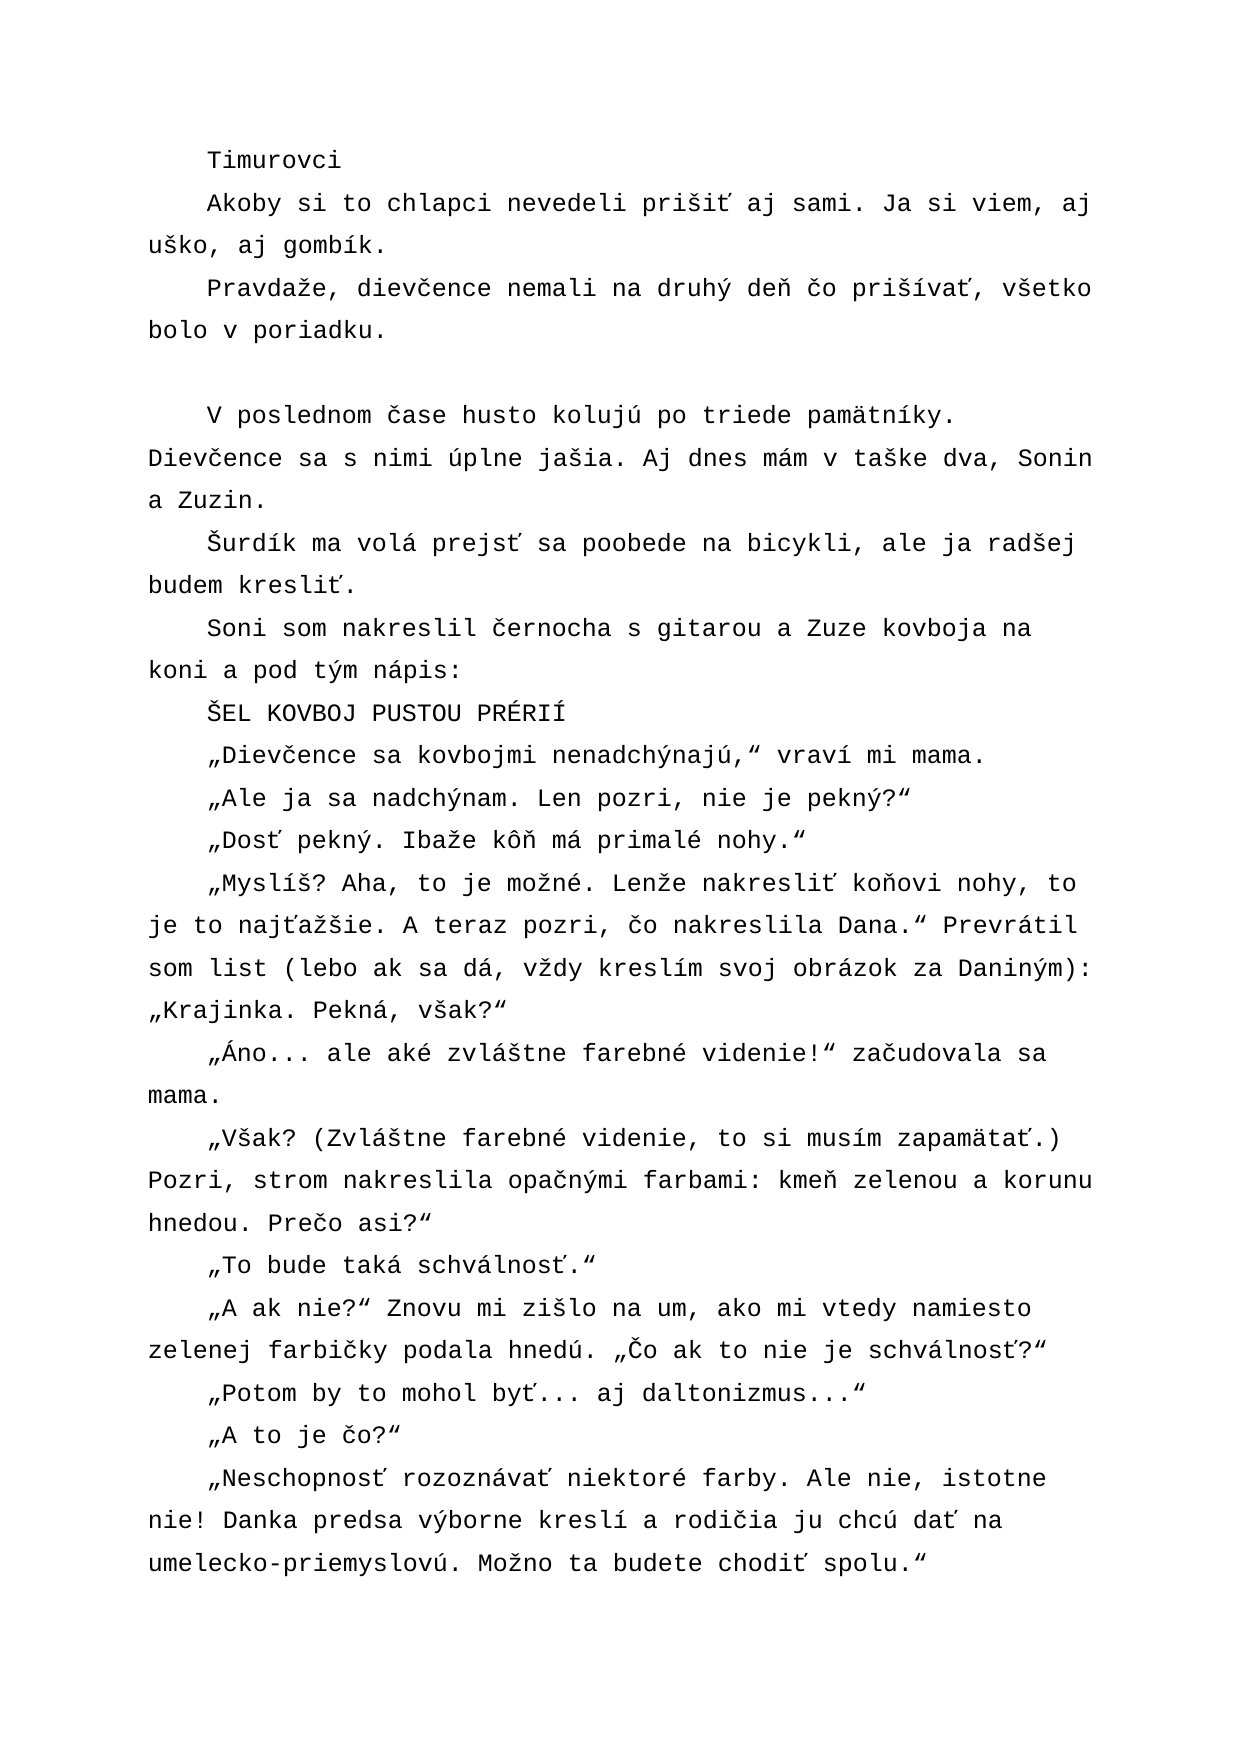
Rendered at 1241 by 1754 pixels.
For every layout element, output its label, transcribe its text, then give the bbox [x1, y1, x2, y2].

text „Neschopnosť rozoznávať niektoré farby. Ale nie, istotne nie! Danka predsa výborne kreslí a rodičia ju chcú dať na umelecko-priemyslovú. Možno ta budete chodiť spolu.“ [148, 1465, 1093, 1578]
text „A to je čo?“ [148, 1423, 1093, 1451]
text „Potom by to mohol byť... aj daltonizmus...“ [148, 1380, 1093, 1408]
text „Ale ja sa nadchýnam. Len pozri, nie je pekný?“ [148, 785, 1093, 813]
text „To bude taká schválnosť.“ [148, 1253, 1093, 1281]
text V poslednom čase husto kolujú po triede pamätníky. Dievčence sa s nimi úplne jašia. Aj dnes mám v taške dva, Sonin a Zuzin. [148, 403, 1093, 516]
text „Myslíš? Aha, to je možné. Lenže nakresliť koňovi nohy, to je to najťažšie. A teraz pozri, čo nakreslila Dana.“ Prevrátil som list (lebo ak sa dá, vždy kreslím svoj obrázok za Daniným): „Krajinka. Pekná, však?“ [148, 870, 1093, 1026]
text Šurdík ma volá prejsť sa poobede na bicykli, ale ja radšej budem kresliť. [148, 530, 1093, 601]
text ŠEL KOVBOJ PUSTOU PRÉRIÍ [148, 700, 1093, 728]
text Akoby si to chlapci nevedeli prišiť aj sami. Ja si viem, aj uško, aj gombík. [148, 190, 1093, 261]
text „A ak nie?“ Znovu mi zišlo na um, ako mi vtedy namiesto zelenej farbičky podala hnedú. „Čo ak to nie je schválnosť?“ [148, 1295, 1093, 1366]
text „Áno... ale aké zvláštne farebné videnie!“ začudovala sa mama. [148, 1040, 1093, 1111]
text Soni som nakreslil černocha s gitarou a Zuze kovboja na koni a pod tým nápis: [148, 615, 1093, 686]
text Timurovci [148, 148, 1093, 176]
text „Dosť pekný. Ibaže kôň má primalé nohy.“ [148, 828, 1093, 856]
text „Dievčence sa kovbojmi nenadchýnajú,“ vraví mi mama. [148, 743, 1093, 771]
text Pravdaže, dievčence nemali na druhý deň čo prišívať, všetko bolo v poriadku. [148, 275, 1093, 346]
text „Však? (Zvláštne farebné videnie, to si musím zapamätať.) Pozri, strom nakreslila opačnými farbami: kmeň zelenou a korunu hnedou. Prečo asi?“ [148, 1125, 1093, 1238]
